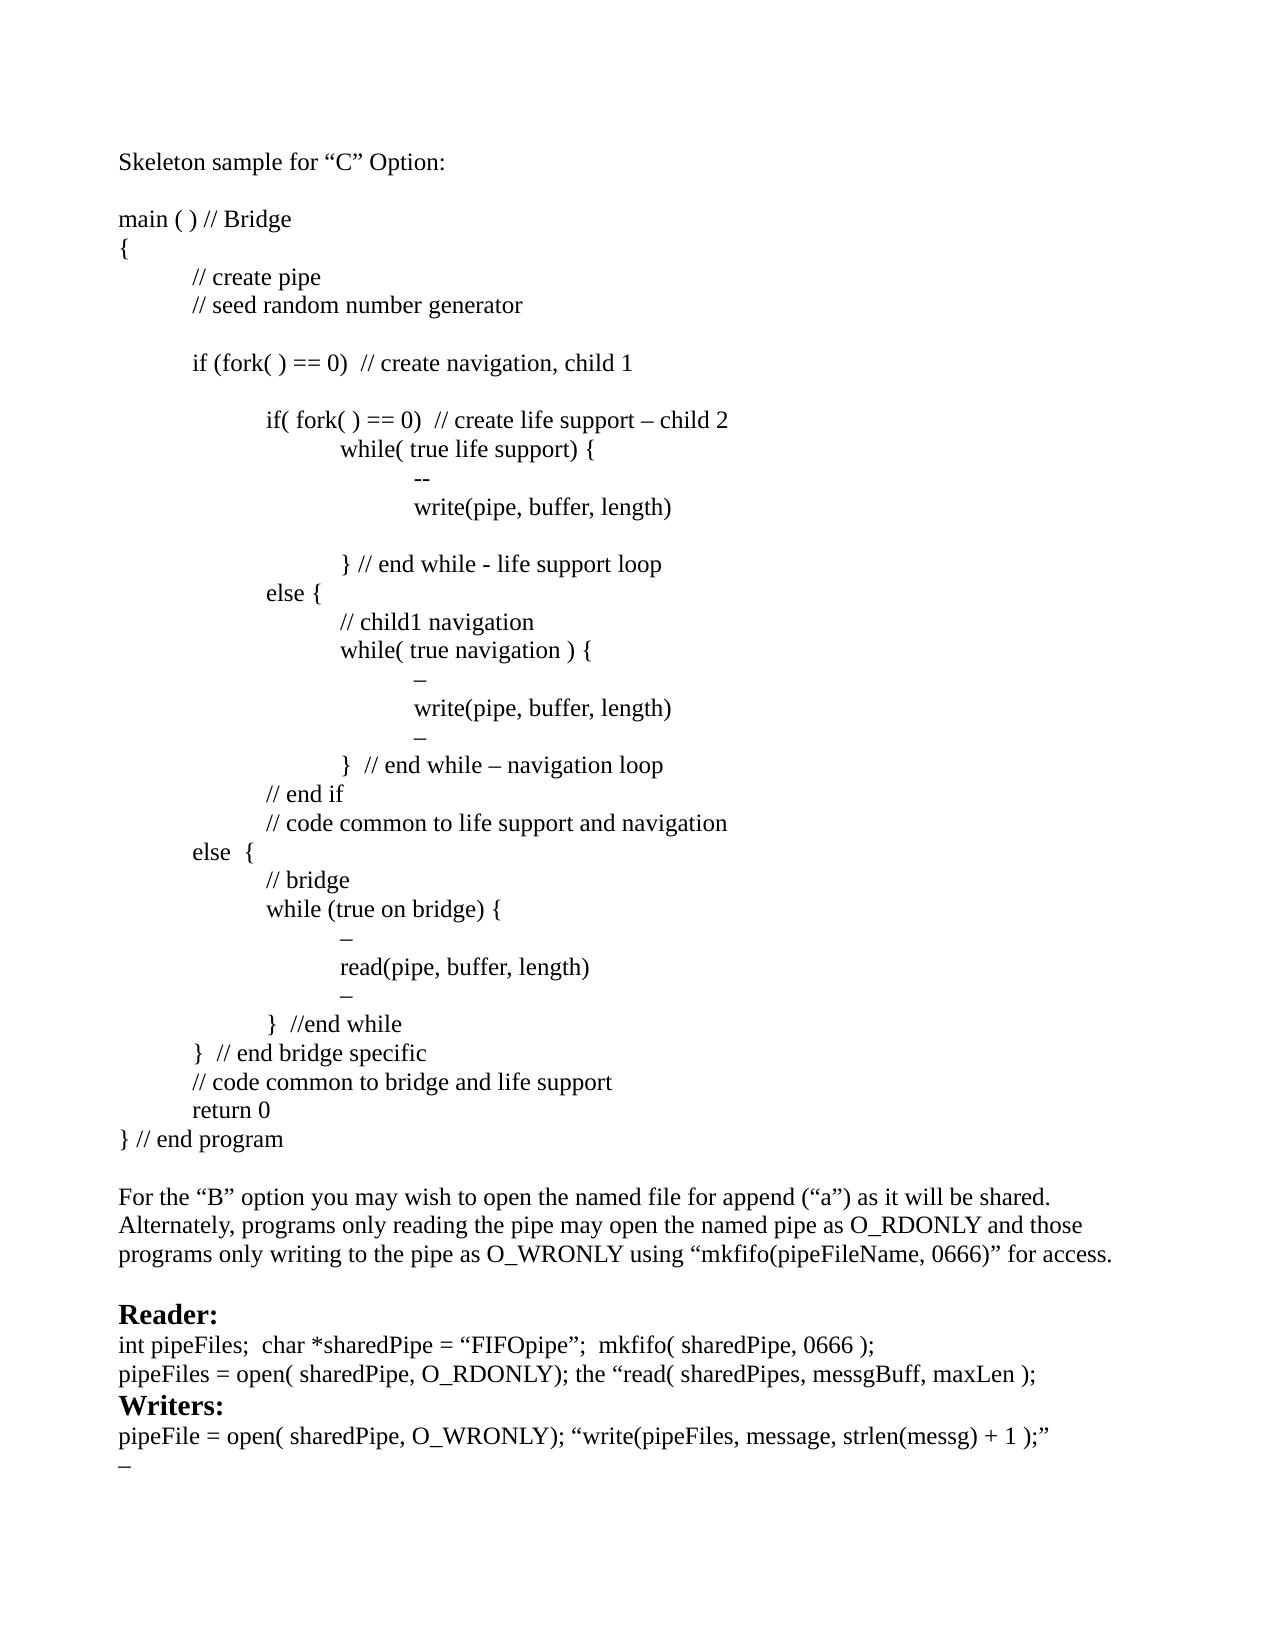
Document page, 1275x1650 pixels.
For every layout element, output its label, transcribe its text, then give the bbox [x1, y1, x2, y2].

text } // end while – navigation loop [118, 751, 1157, 779]
text } //end while [118, 1009, 1157, 1038]
text // end if [118, 779, 1157, 808]
text // seed random number generator [118, 291, 1157, 319]
text write(pipe, buffer, length) [118, 693, 1157, 722]
text if( fork( ) == 0) // create life support – child 2 [118, 406, 1157, 434]
text Reader: [118, 1297, 1157, 1330]
text int pipeFiles; char *sharedPipe = “FIFOpipe”; mkfifo( sharedPipe, 0666 ); [118, 1330, 1157, 1359]
text read(pipe, buffer, length) [118, 952, 1157, 981]
text } // end while - life support loop [118, 549, 1157, 578]
text while( true life support) { [118, 434, 1157, 463]
text } // end bridge specific [118, 1038, 1157, 1067]
text while (true on bridge) { [118, 894, 1157, 923]
text if (fork( ) == 0) // create navigation, child 1 [118, 348, 1157, 377]
text -- [118, 463, 1157, 492]
text else { [118, 578, 1157, 607]
text main ( ) // Bridge [118, 204, 1157, 233]
text { [118, 233, 1157, 262]
text else { [118, 837, 1157, 866]
text pipeFiles = open( sharedPipe, O_RDONLY); the “read( sharedPipes, messgBuff, maxLen ); [118, 1359, 1157, 1388]
text Skeleton sample for “C” Option: [118, 147, 1157, 176]
text // bridge [118, 866, 1157, 894]
text – [118, 722, 1157, 751]
text write(pipe, buffer, length) [118, 492, 1157, 521]
text } // end program [118, 1124, 1157, 1153]
text For the “B” option you may wish to open the named file for append (“a”) as it will be shared. Alternately, programs only reading the pipe may open the named pipe as O_RDONLY and those programs only writing to the pipe as O_WRONLY using “mkfifo(pipeFileName, 0666)” for access. [118, 1182, 1157, 1268]
text return 0 [118, 1096, 1157, 1124]
text – [118, 1450, 1157, 1479]
text – [118, 981, 1157, 1009]
text // create pipe [118, 262, 1157, 291]
text while( true navigation ) { [118, 636, 1157, 664]
text – [118, 664, 1157, 693]
text // code common to life support and navigation [118, 808, 1157, 837]
text // child1 navigation [118, 607, 1157, 636]
text Writers: [118, 1388, 1157, 1421]
text – [118, 923, 1157, 952]
text pipeFile = open( sharedPipe, O_WRONLY); “write(pipeFiles, message, strlen(messg) + 1 );” [118, 1421, 1157, 1450]
text // code common to bridge and life support [118, 1067, 1157, 1096]
